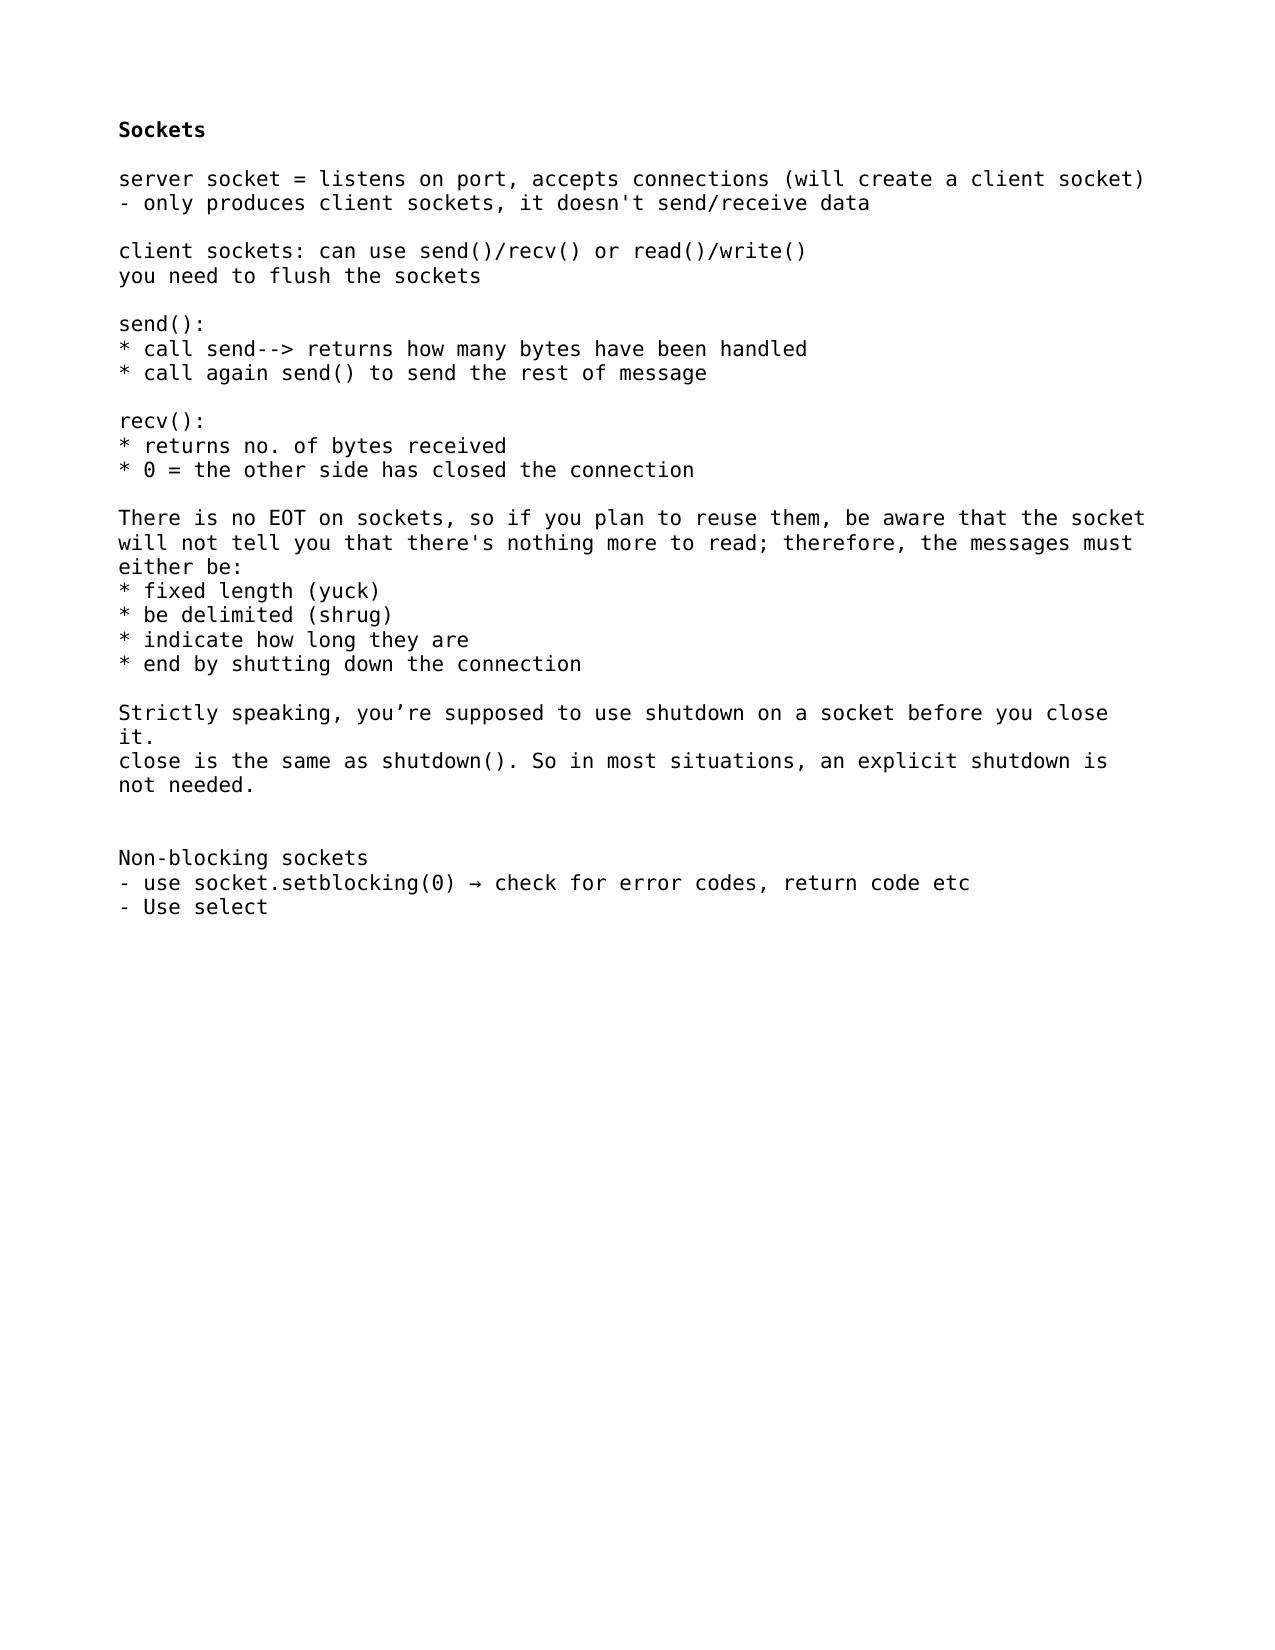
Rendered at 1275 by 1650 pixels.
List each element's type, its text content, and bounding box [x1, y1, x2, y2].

text * end by shutting down the connection [118, 652, 1157, 676]
text * fixed length (yuck) [118, 579, 1157, 603]
text * returns no. of bytes received [118, 434, 1157, 458]
text - only produces client sockets, it doesn't send/receive data [118, 191, 1157, 215]
text Strictly speaking, you’re supposed to use shutdown on a socket before you close it. [118, 701, 1157, 749]
text close is the same as shutdown(). So in most situations, an explicit shutdown is not needed. [118, 749, 1157, 798]
text server socket = listens on port, accepts connections (will create a client socket) [118, 167, 1157, 191]
text * call again send() to send the rest of message [118, 361, 1157, 385]
text - use socket.setblocking(0) → check for error codes, return code etc [118, 871, 1157, 895]
text recv(): [118, 409, 1157, 434]
text client sockets: can use send()/recv() or read()/write() [118, 239, 1157, 264]
text Sockets [118, 118, 1157, 142]
text * be delimited (shrug) [118, 603, 1157, 628]
text There is no EOT on sockets, so if you plan to reuse them, be aware that the socket will not tell you that there's nothing more to read; therefore, the messages must either be: [118, 506, 1157, 579]
text Non-blocking sockets [118, 846, 1157, 871]
text you need to flush the sockets [118, 264, 1157, 288]
text * call send--> returns how many bytes have been handled [118, 337, 1157, 361]
text send(): [118, 312, 1157, 337]
text * indicate how long they are [118, 628, 1157, 652]
text - Use select [118, 895, 1157, 919]
text * 0 = the other side has closed the connection [118, 458, 1157, 482]
